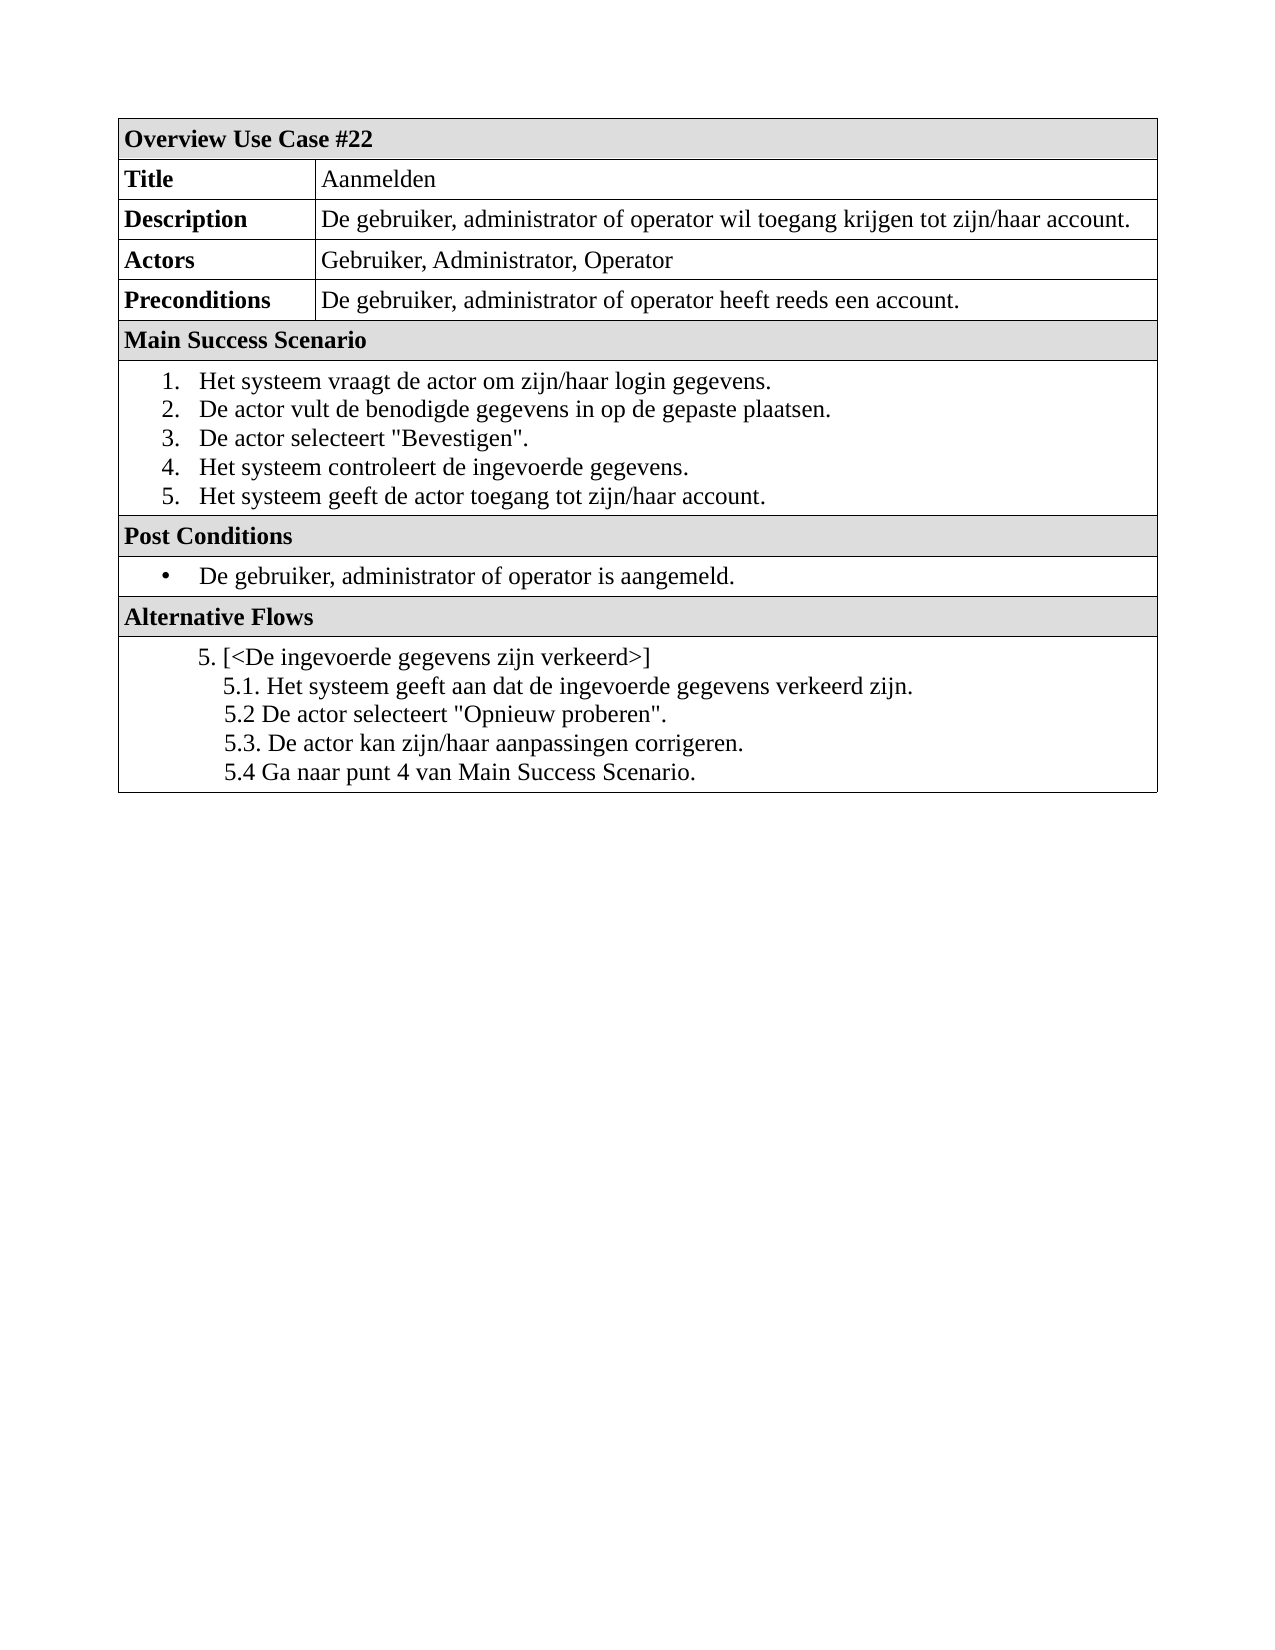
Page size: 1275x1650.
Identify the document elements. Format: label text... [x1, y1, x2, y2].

table_cell Post Conditions [119, 516, 1157, 556]
table_cell Gebruiker, Administrator, Operator [316, 240, 1157, 279]
table_header Overview Use Case #22 [119, 119, 1157, 158]
table_cell Aanmelden [316, 160, 1157, 199]
table_cell Actors [119, 240, 315, 279]
table_cell De gebruiker, administrator of operator is aangemeld. [119, 557, 1157, 596]
table_cell Het systeem vraagt de actor om zijn/haar login gegevens. De actor vult de benodigde gegevens in op de gepaste plaatsen. De actor selecteert "Bevestigen". Het systeem controleert de ingevoerde gegevens. Het systeem geeft de actor toegang tot zijn/haar account. [119, 361, 1157, 515]
table_cell De gebruiker, administrator of operator heeft reeds een account. [316, 280, 1157, 320]
table_cell Preconditions [119, 280, 315, 320]
table_cell Title [119, 160, 315, 199]
table_cell Description [119, 200, 315, 239]
table_cell Main Success Scenario [119, 321, 1157, 360]
table_cell De gebruiker, administrator of operator wil toegang krijgen tot zijn/haar account. [316, 200, 1157, 239]
table_cell Alternative Flows [119, 597, 1157, 636]
table_cell 5. [<De ingevoerde gegevens zijn verkeerd>] 5.1. Het systeem geeft aan dat de ingevoerde gegevens verkeerd zijn. 5.2 De actor selecteert "Opnieuw proberen". 5.3. De actor kan zijn/haar aanpassingen corrigeren. 5.4 Ga naar punt 4 van Main Success Scenario. [119, 637, 1157, 792]
